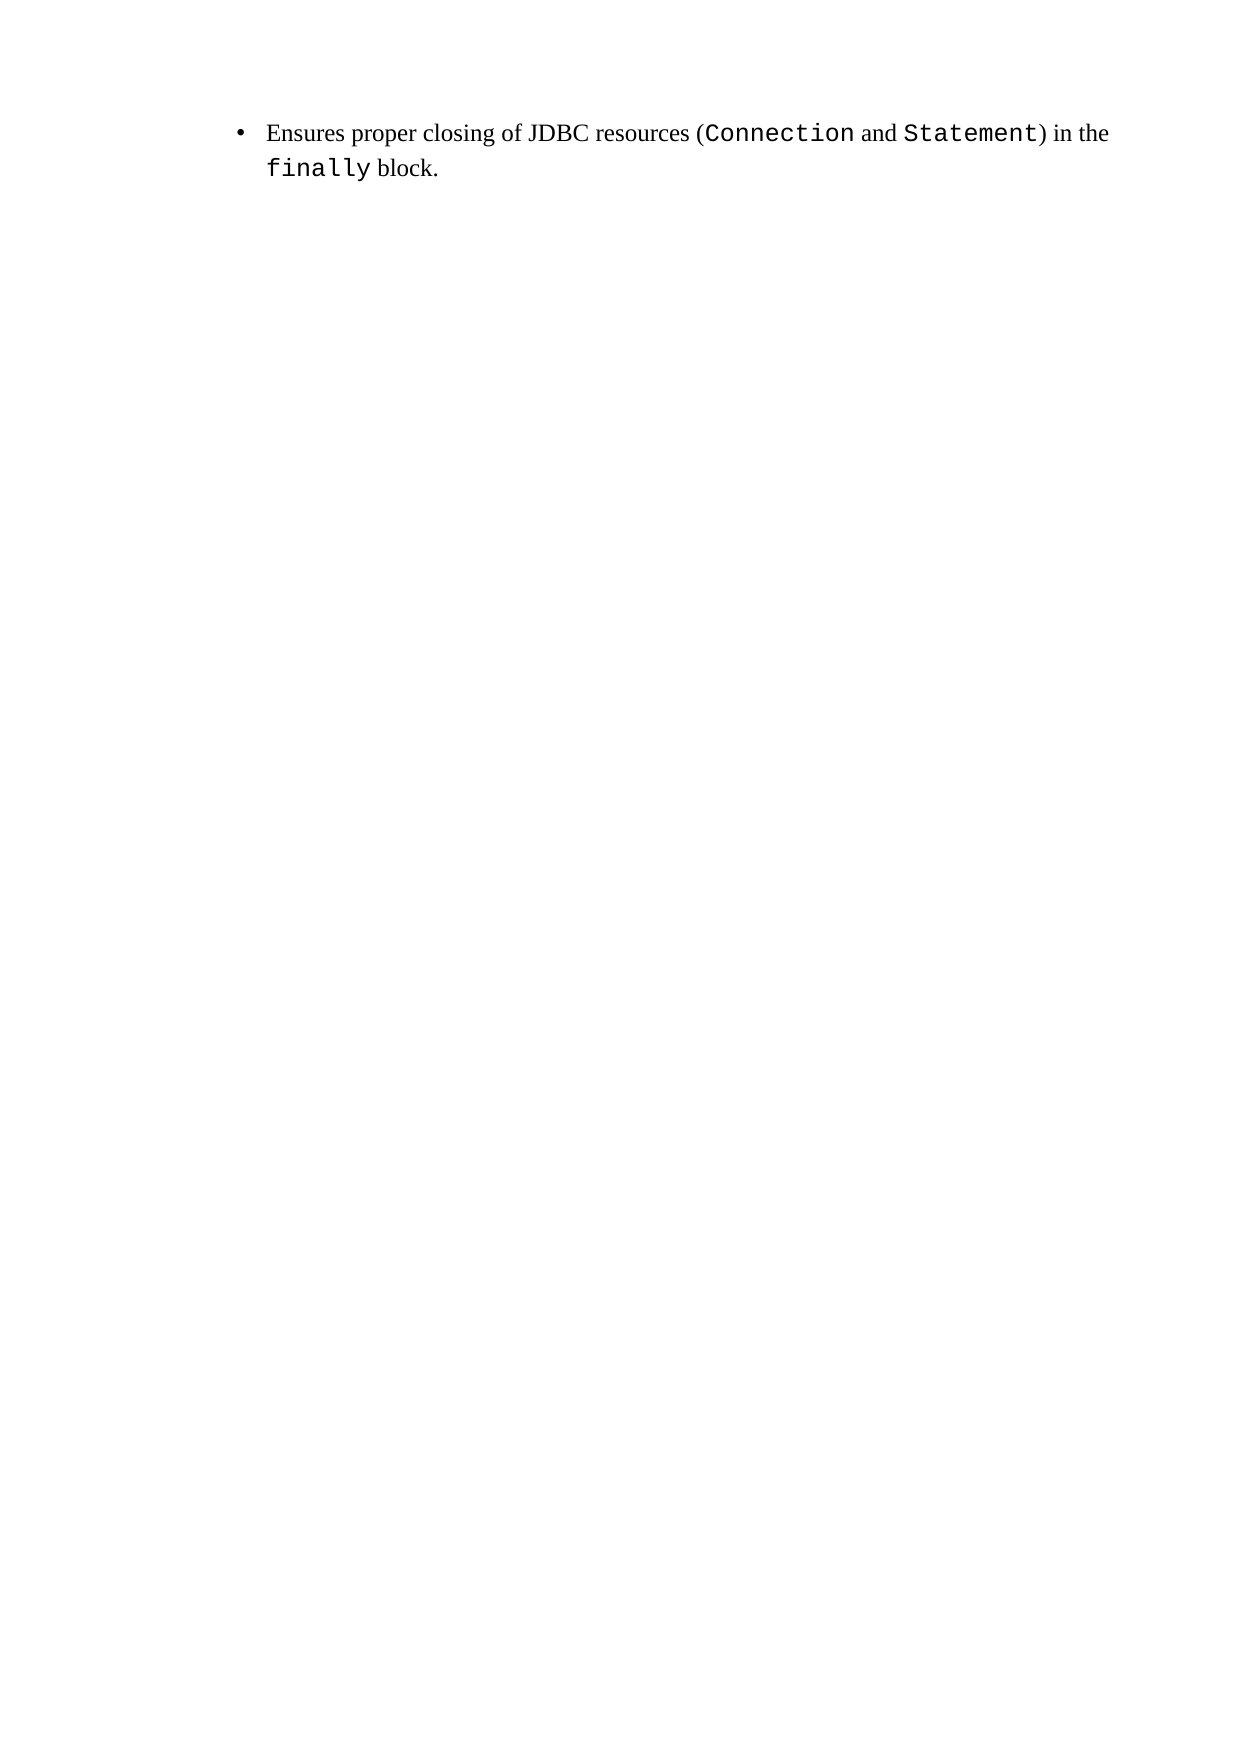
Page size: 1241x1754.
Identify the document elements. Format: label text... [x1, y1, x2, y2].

list Ensures proper closing of JDBC resources (Connection and Statement) in the finally block. [236, 118, 1122, 184]
